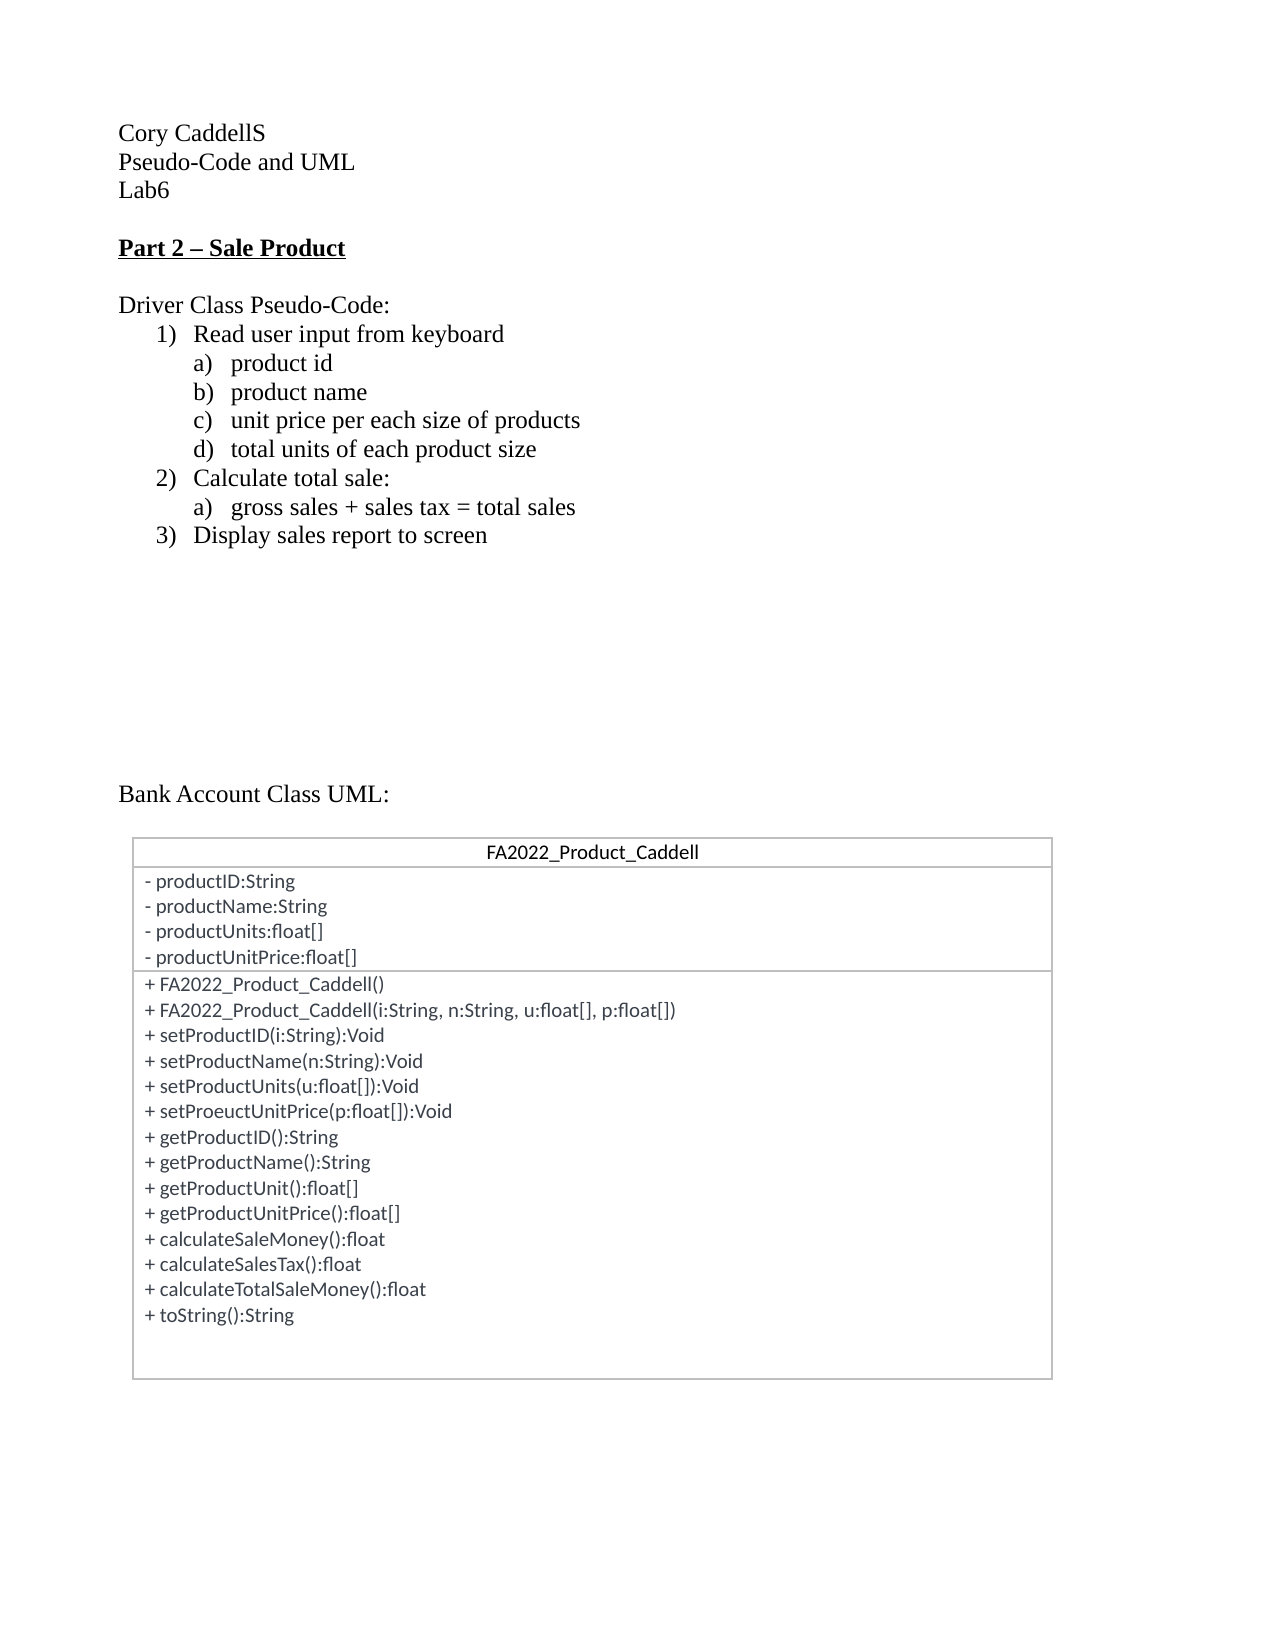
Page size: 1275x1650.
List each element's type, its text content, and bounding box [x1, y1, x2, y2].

list gross sales + sales tax = total sales [193, 492, 1157, 521]
text Lab6 [118, 176, 1157, 204]
text Part 2 – Sale Product [118, 233, 1157, 262]
table_cell + FA2022_Product_Caddell() + FA2022_Product_Caddell(i:String, n:String, u:float[], p:float[]) + setProductID(i:String):Void + setProductName(n:String):Void + setProductUnits(u:float[]):Void + setProeuctUnitPrice(p:float[]):Void + getProductID():String + getProductName():String + getProductUnit():float[] + getProductUnitPrice():float[] + calculateSaleMoney():float + calculateSalesTax():float + calculateTotalSaleMoney():float + toString():String [134, 972, 1051, 1353]
list Calculate total sale: [156, 463, 1157, 492]
text Driver Class Pseudo-Code: [118, 291, 1157, 319]
text Bank Account Class UML: [118, 779, 1157, 808]
list Display sales report to screen [156, 521, 1157, 549]
table_cell - productID:String - productName:String - productUnits:float[] - productUnitPrice:float[] [134, 868, 1051, 969]
list Read user input from keyboard [156, 319, 1157, 348]
table_cell [134, 1353, 1051, 1378]
list product id [193, 348, 1157, 377]
list total units of each product size [193, 434, 1157, 463]
list unit price per each size of products [193, 406, 1157, 434]
table_header FA2022_Product_Caddell [134, 839, 1051, 866]
list product name [193, 377, 1157, 406]
text Pseudo-Code and UML [118, 147, 1157, 176]
text Cory CaddellS [118, 118, 1157, 147]
